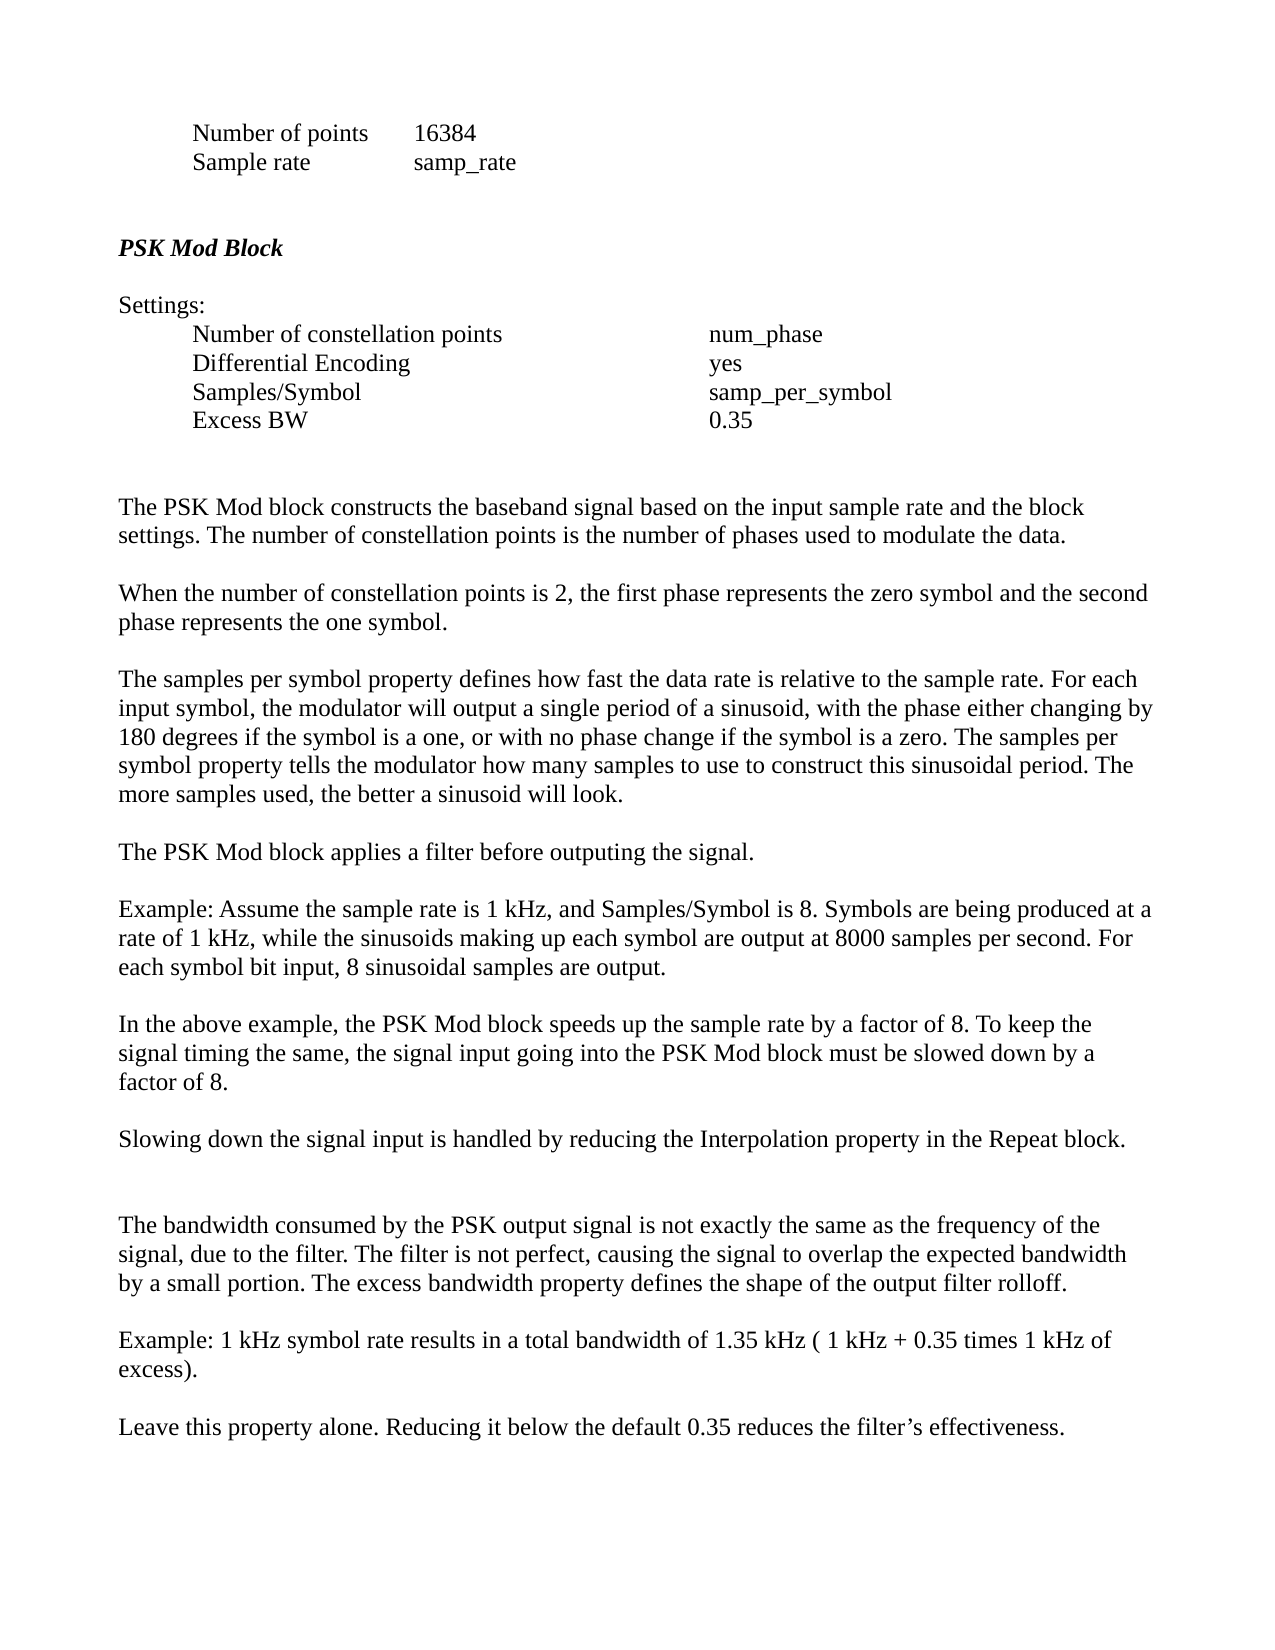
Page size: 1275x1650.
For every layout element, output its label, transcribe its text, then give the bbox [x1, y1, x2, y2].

text Slowing down the signal input is handled by reducing the Interpolation property in the Repeat block. [118, 1124, 1157, 1153]
text Differential Encoding yes [192, 348, 1157, 377]
text PSK Mod Block [118, 233, 1157, 262]
text Samples/Symbol samp_per_symbol [192, 377, 1157, 406]
text Example: Assume the sample rate is 1 kHz, and Samples/Symbol is 8. Symbols are being produced at a rate of 1 kHz, while the sinusoids making up each symbol are output at 8000 samples per second. For each symbol bit input, 8 sinusoidal samples are output. [118, 894, 1157, 981]
text Excess BW 0.35 [192, 406, 1157, 434]
text Example: 1 kHz symbol rate results in a total bandwidth of 1.35 kHz ( 1 kHz + 0.35 times 1 kHz of excess). [118, 1326, 1157, 1383]
text The bandwidth consumed by the PSK output signal is not exactly the same as the frequency of the signal, due to the filter. The filter is not perfect, causing the signal to overlap the expected bandwidth by a small portion. The excess bandwidth property defines the shape of the output filter rolloff. [118, 1211, 1157, 1297]
text Settings: [118, 291, 1157, 319]
text Number of constellation points num_phase [192, 319, 1157, 348]
text In the above example, the PSK Mod block speeds up the sample rate by a factor of 8. To keep the signal timing the same, the signal input going into the PSK Mod block must be slowed down by a factor of 8. [118, 1009, 1157, 1096]
text The PSK Mod block applies a filter before outputing the signal. [118, 837, 1157, 866]
text The PSK Mod block constructs the baseband signal based on the input sample rate and the block settings. The number of constellation points is the number of phases used to modulate the data. [118, 492, 1157, 549]
text Number of points 16384 [192, 118, 1157, 147]
text Leave this property alone. Reducing it below the default 0.35 reduces the filter’s effectiveness. [118, 1412, 1157, 1441]
text The samples per symbol property defines how fast the data rate is relative to the sample rate. For each input symbol, the modulator will output a single period of a sinusoid, with the phase either changing by 180 degrees if the symbol is a one, or with no phase change if the symbol is a zero. The samples per symbol property tells the modulator how many samples to use to construct this sinusoidal period. The more samples used, the better a sinusoid will look. [118, 664, 1157, 808]
text When the number of constellation points is 2, the first phase represents the zero symbol and the second phase represents the one symbol. [118, 578, 1157, 636]
text Sample rate samp_rate [192, 147, 1157, 176]
